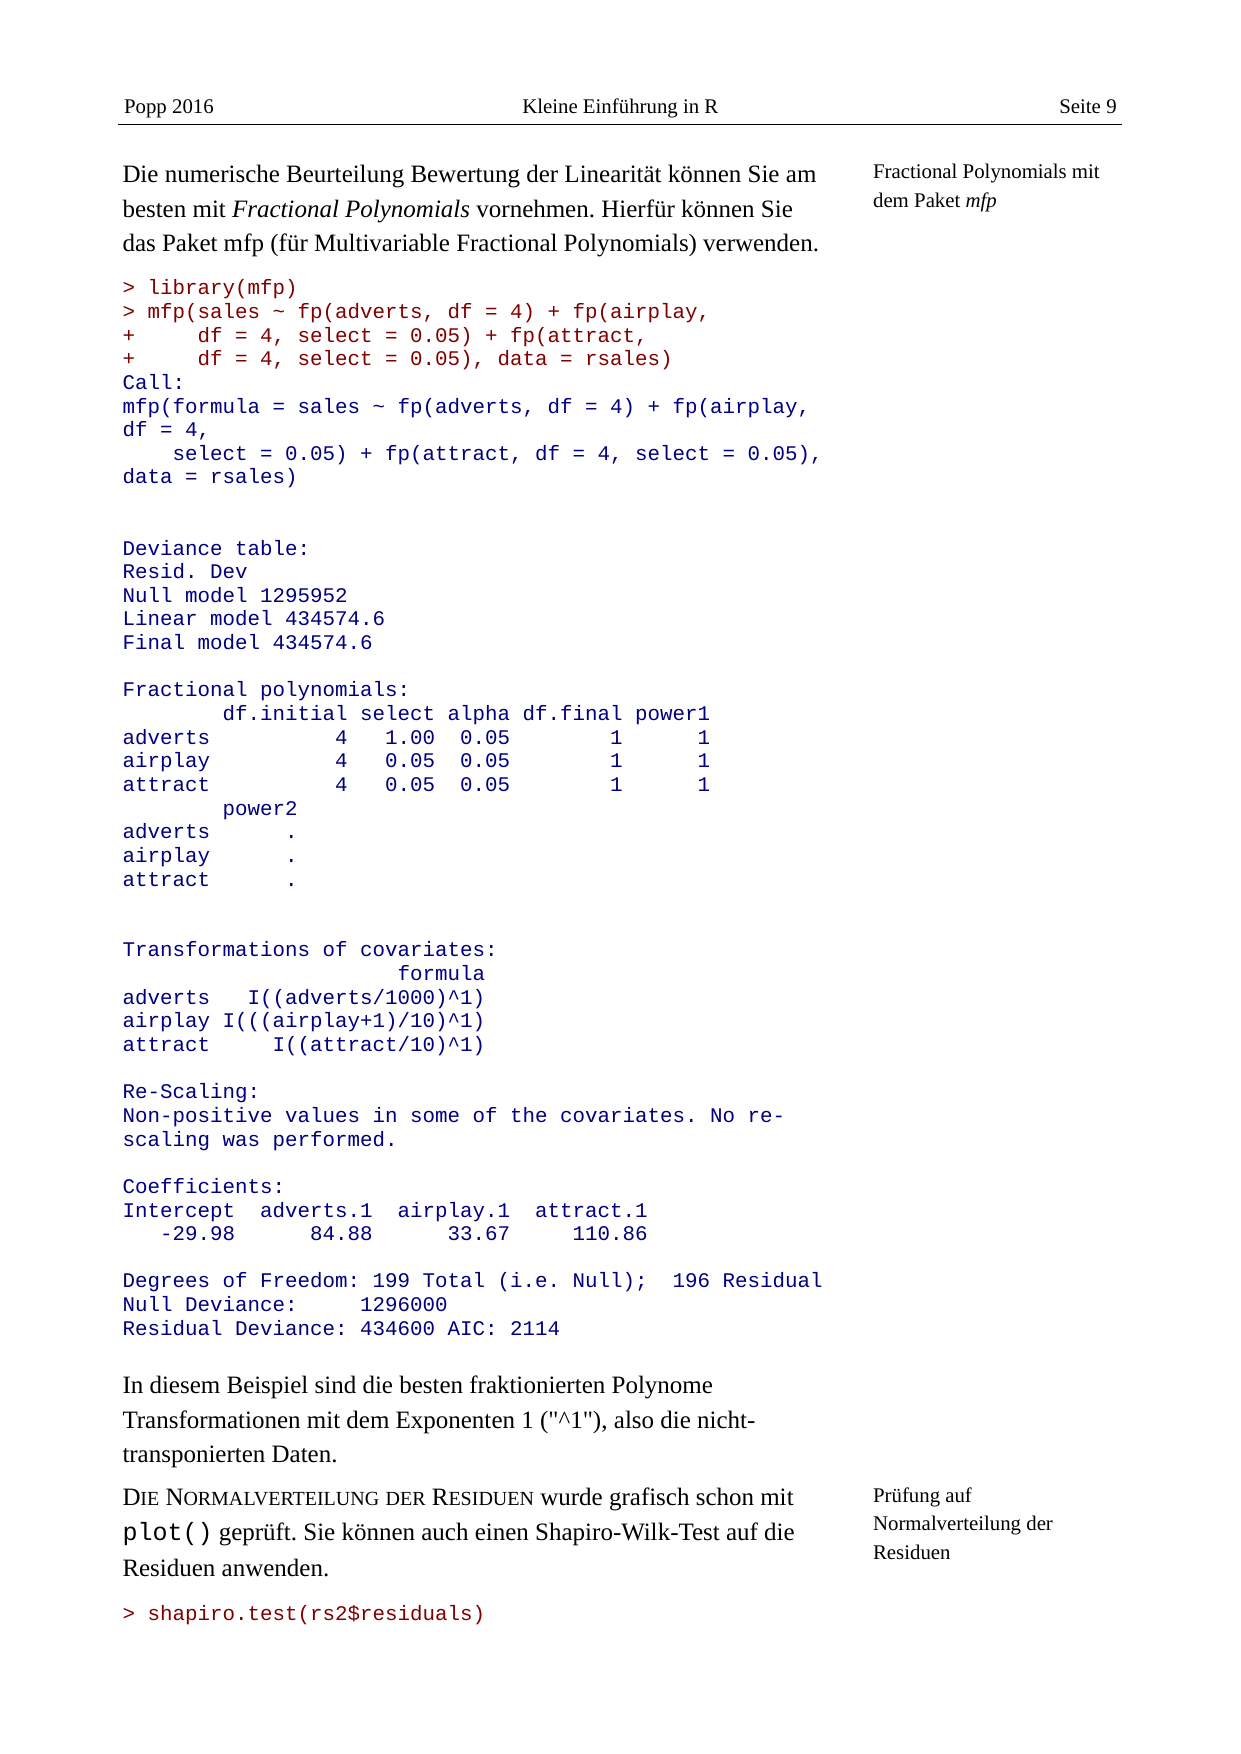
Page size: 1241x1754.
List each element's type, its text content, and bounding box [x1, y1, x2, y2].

table_cell Fractional Polynomials mit dem Paket mfp [855, 159, 1123, 1482]
table_cell Die Normalverteilung der Residuen wurde grafisch schon mit plot() geprüft. Sie können auch einen Shapiro-Wilk-Test auf die Residuen anwenden. > shapiro.test(rs2$residuals) [122, 1483, 855, 1626]
table_cell Die numerische Beurteilung Bewertung der Linearität können Sie am besten mit Fractional Polynomials vornehmen. Hierfür können Sie das Paket mfp (für Multivariable Fractional Polynomials) verwenden. > library(mfp) > mfp(sales ~ fp(adverts, df = 4) + fp(airplay, + df = 4, select = 0.05) + fp(attract, + df = 4, select = 0.05), data = rsales) Call: mfp(formula = sales ~ fp(adverts, df = 4) + fp(airplay, df = 4, select = 0.05) + fp(attract, df = 4, select = 0.05), data = rsales) Deviance table: Resid. Dev Null model 1295952 Linear model 434574.6 Final model 434574.6 Fractional polynomials: df.initial select alpha df.final power1 adverts 4 1.00 0.05 1 1 airplay 4 0.05 0.05 1 1 attract 4 0.05 0.05 1 1 power2 adverts . airplay . attract . Transformations of covariates: formula adverts I((adverts/1000)^1) airplay I(((airplay+1)/10)^1) attract I((attract/10)^1) Re-Scaling: Non-positive values in some of the covariates. No re-scaling was performed. Coefficients: Intercept adverts.1 airplay.1 attract.1 -29.98 84.88 33.67 110.86 Degrees of Freedom: 199 Total (i.e. Null); 196 Residual Null Deviance: 1296000 Residual Deviance: 434600 AIC: 2114 In diesem Beispiel sind die besten fraktionierten Polynome Transformationen mit dem Exponenten 1 ("^1"), also die nicht-transponierten Daten. [122, 159, 855, 1482]
table_cell Prüfung auf Normalverteilung der Residuen [855, 1483, 1123, 1626]
